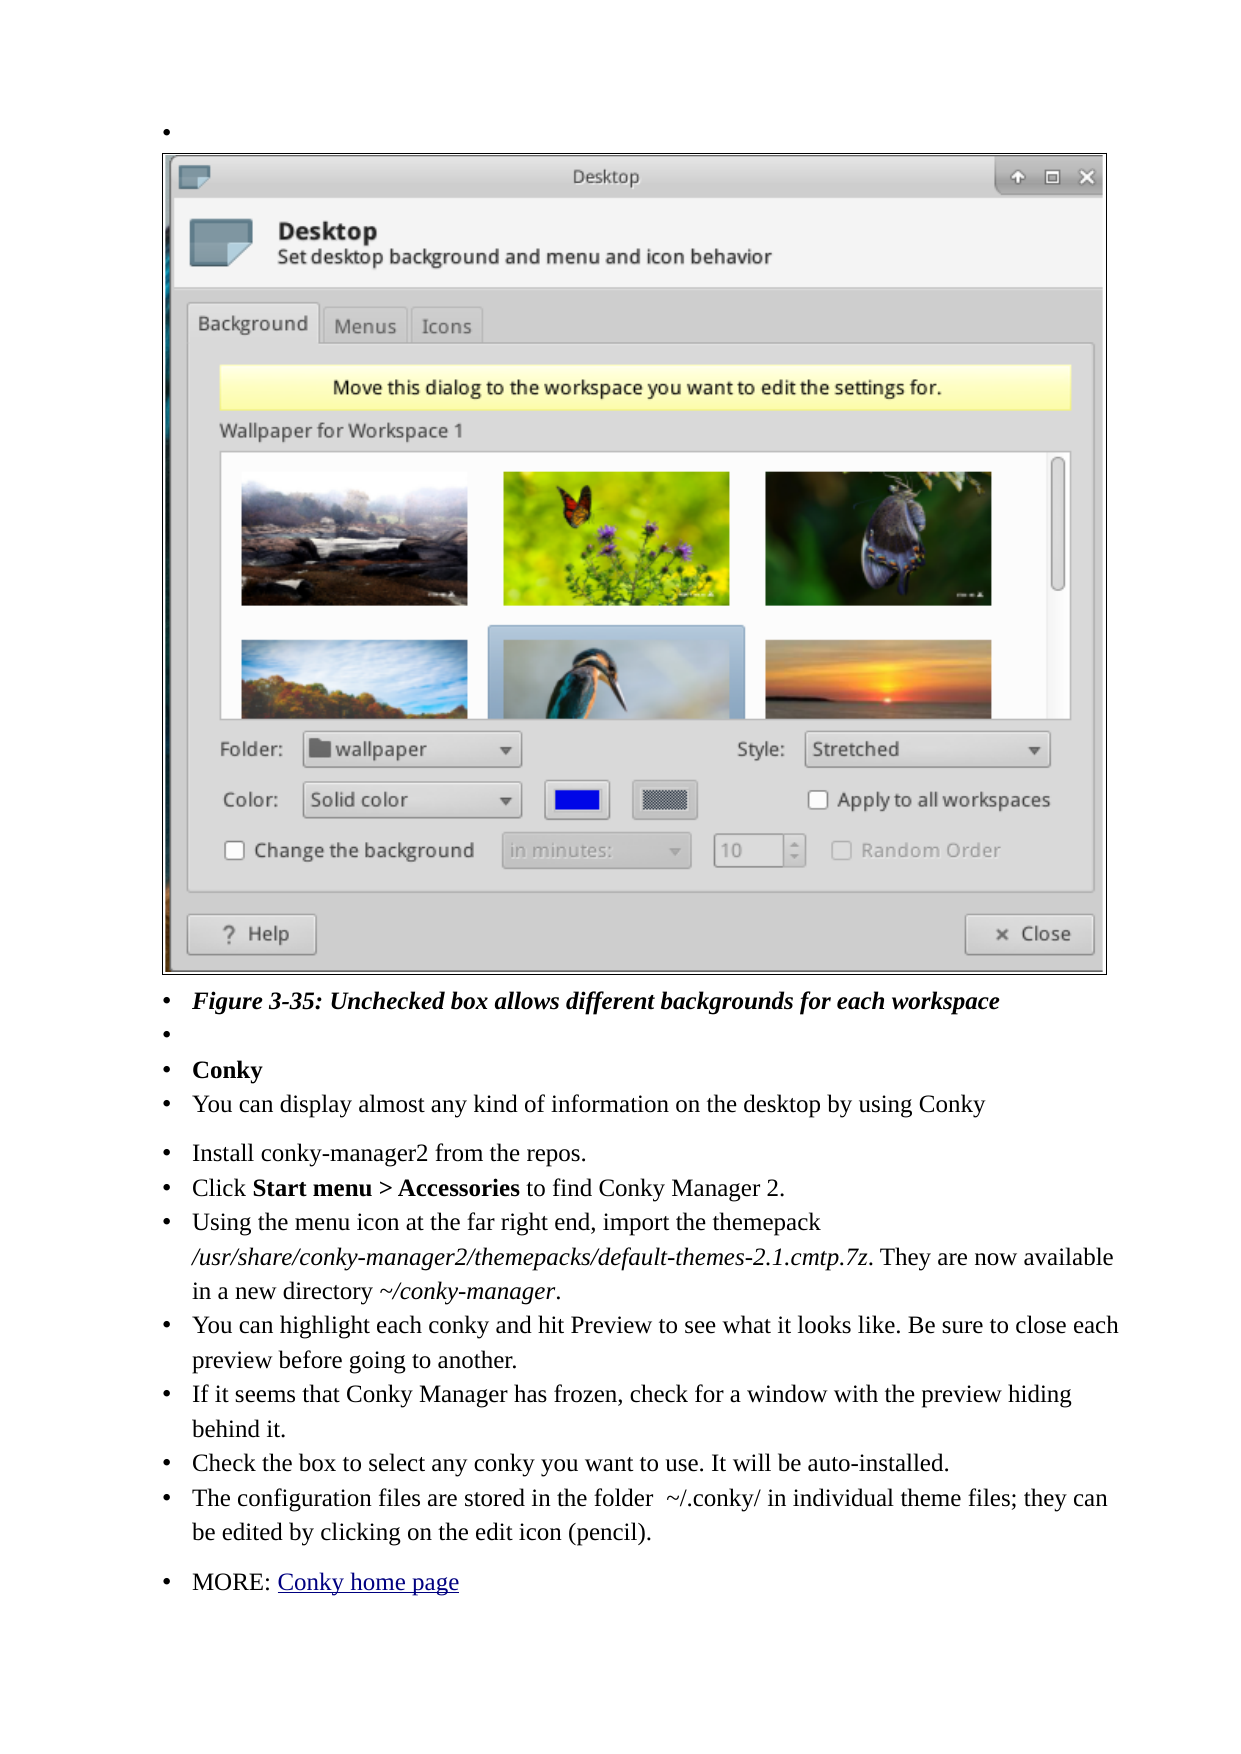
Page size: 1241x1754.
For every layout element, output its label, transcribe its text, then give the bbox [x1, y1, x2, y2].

list You can display almost any kind of information on the desktop by using Conky [162, 1089, 1122, 1118]
list Conky [162, 1055, 1122, 1083]
picture [165, 155, 1103, 972]
list Check the box to select any conky you want to use. It will be auto-installed. [162, 1448, 1122, 1477]
list MORE: Conky home page [162, 1567, 1122, 1595]
list Click Start menu > Accessories to find Conky Manager 2. [162, 1173, 1122, 1201]
list The configuration files are stored in the folder ~/.conky/ in individual theme files; they can be edited by clicking on the edit icon (pencil). [162, 1483, 1122, 1546]
list If it seems that Conky Manager has frozen, check for a window with the preview hiding behind it. [162, 1379, 1122, 1443]
list Install conky-manager2 from the repos. [162, 1138, 1122, 1167]
list Using the menu icon at the far right end, import the themepack /usr/share/conky-manager2/themepacks/default-themes-2.1.cmtp.7z. They are now available in a new directory ~/conky-manager. [162, 1207, 1122, 1305]
list Figure 3-35: Unchecked box allows different backgrounds for each workspace [162, 986, 1122, 1014]
list You can highlight each conky and hit Preview to see what it looks like. Be sure to close each preview before going to another. [162, 1311, 1122, 1374]
